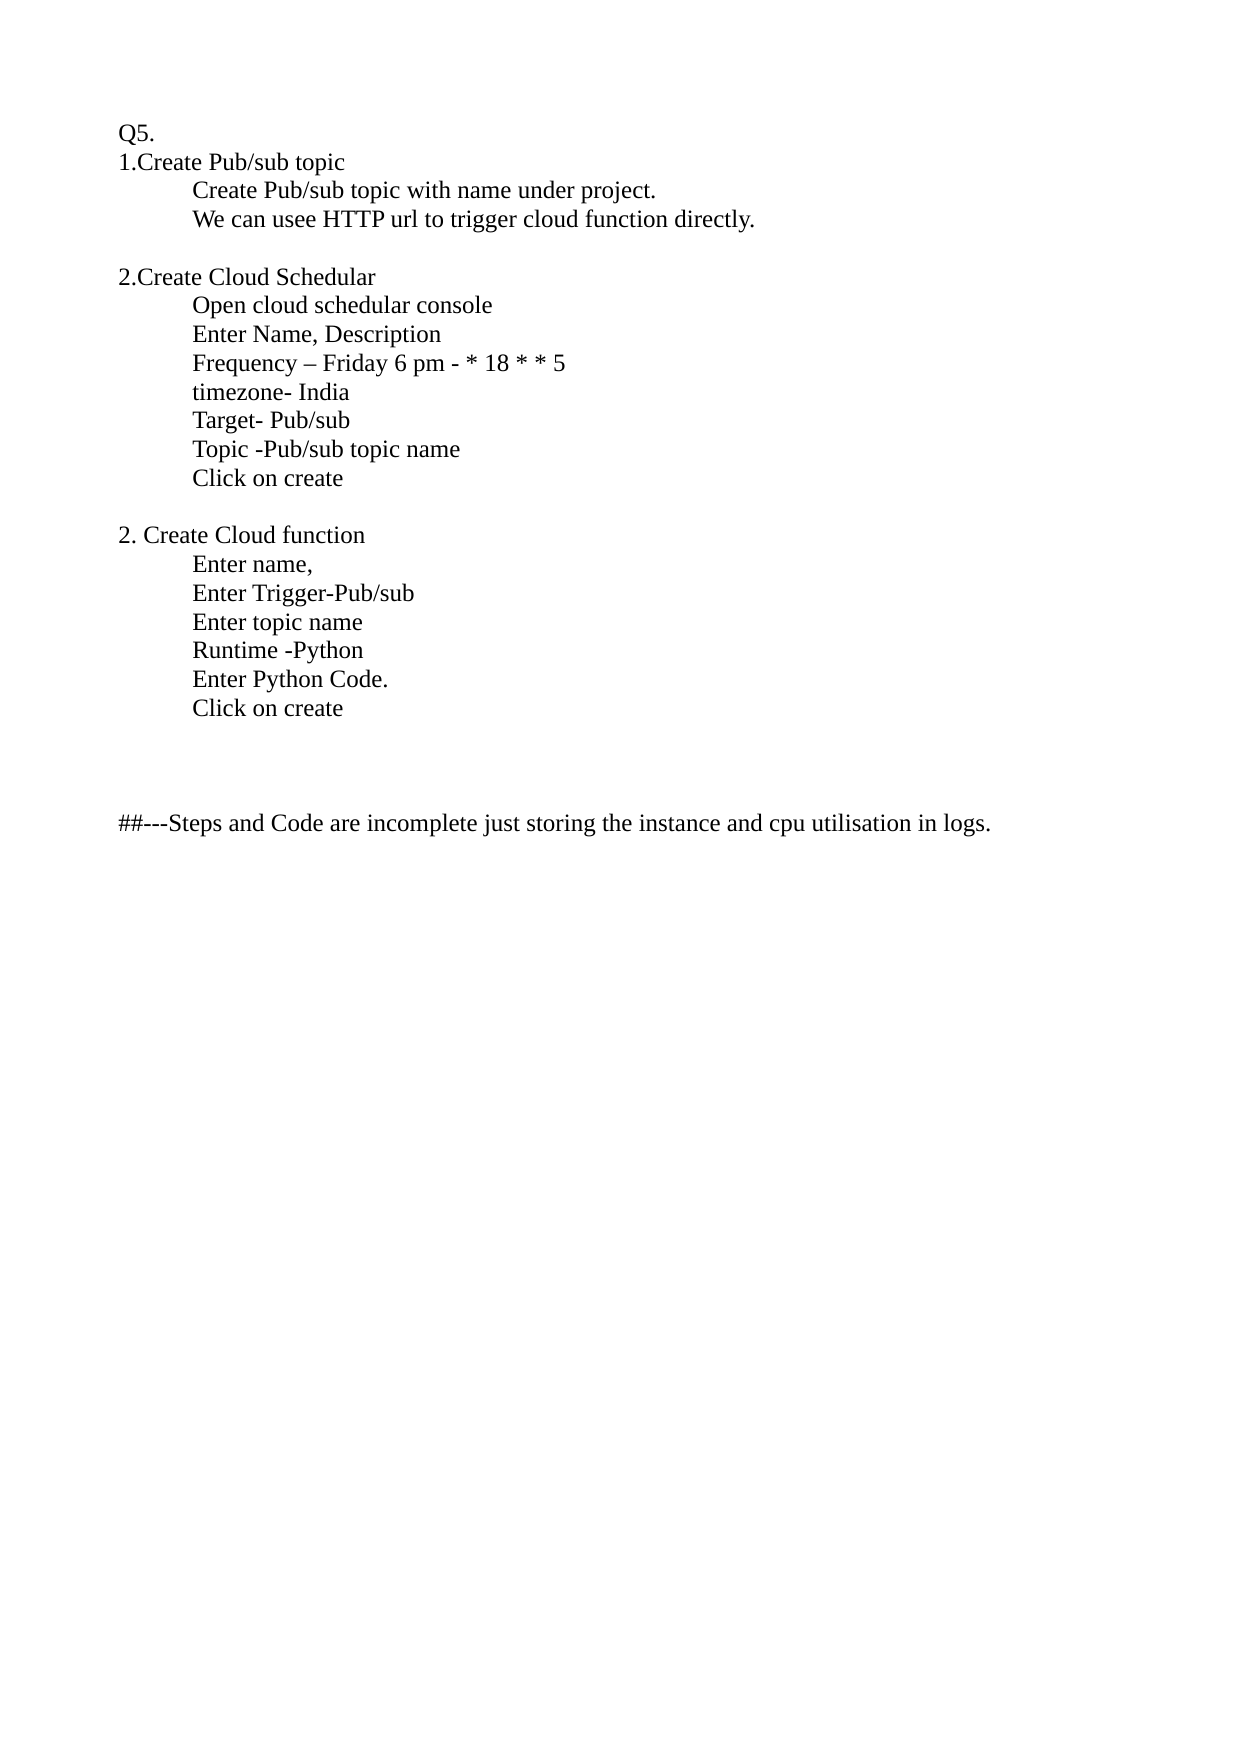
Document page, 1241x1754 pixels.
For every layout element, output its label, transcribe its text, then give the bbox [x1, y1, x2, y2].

text Enter topic name [118, 607, 1122, 636]
text Create Pub/sub topic with name under project. [118, 176, 1122, 204]
text Open cloud schedular console [118, 291, 1122, 319]
text Target- Pub/sub [118, 406, 1122, 434]
text 2.Create Cloud Schedular [118, 262, 1122, 291]
text We can usee HTTP url to trigger cloud function directly. [118, 204, 1122, 233]
text Topic -Pub/sub topic name [118, 434, 1122, 463]
text Enter Name, Description [118, 319, 1122, 348]
text ##---Steps and Code are incomplete just storing the instance and cpu utilisation in logs. [118, 808, 1122, 837]
text Frequency – Friday 6 pm - * 18 * * 5 [118, 348, 1122, 377]
text Q5. [118, 118, 1122, 147]
text Click on create [118, 693, 1122, 722]
text Runtime -Python [118, 636, 1122, 664]
text 1.Create Pub/sub topic [118, 147, 1122, 176]
text 2. Create Cloud function [118, 521, 1122, 549]
text Enter Trigger-Pub/sub [118, 578, 1122, 607]
text Enter name, [118, 549, 1122, 578]
text timezone- India [118, 377, 1122, 406]
text Enter Python Code. [118, 664, 1122, 693]
text Click on create [118, 463, 1122, 492]
